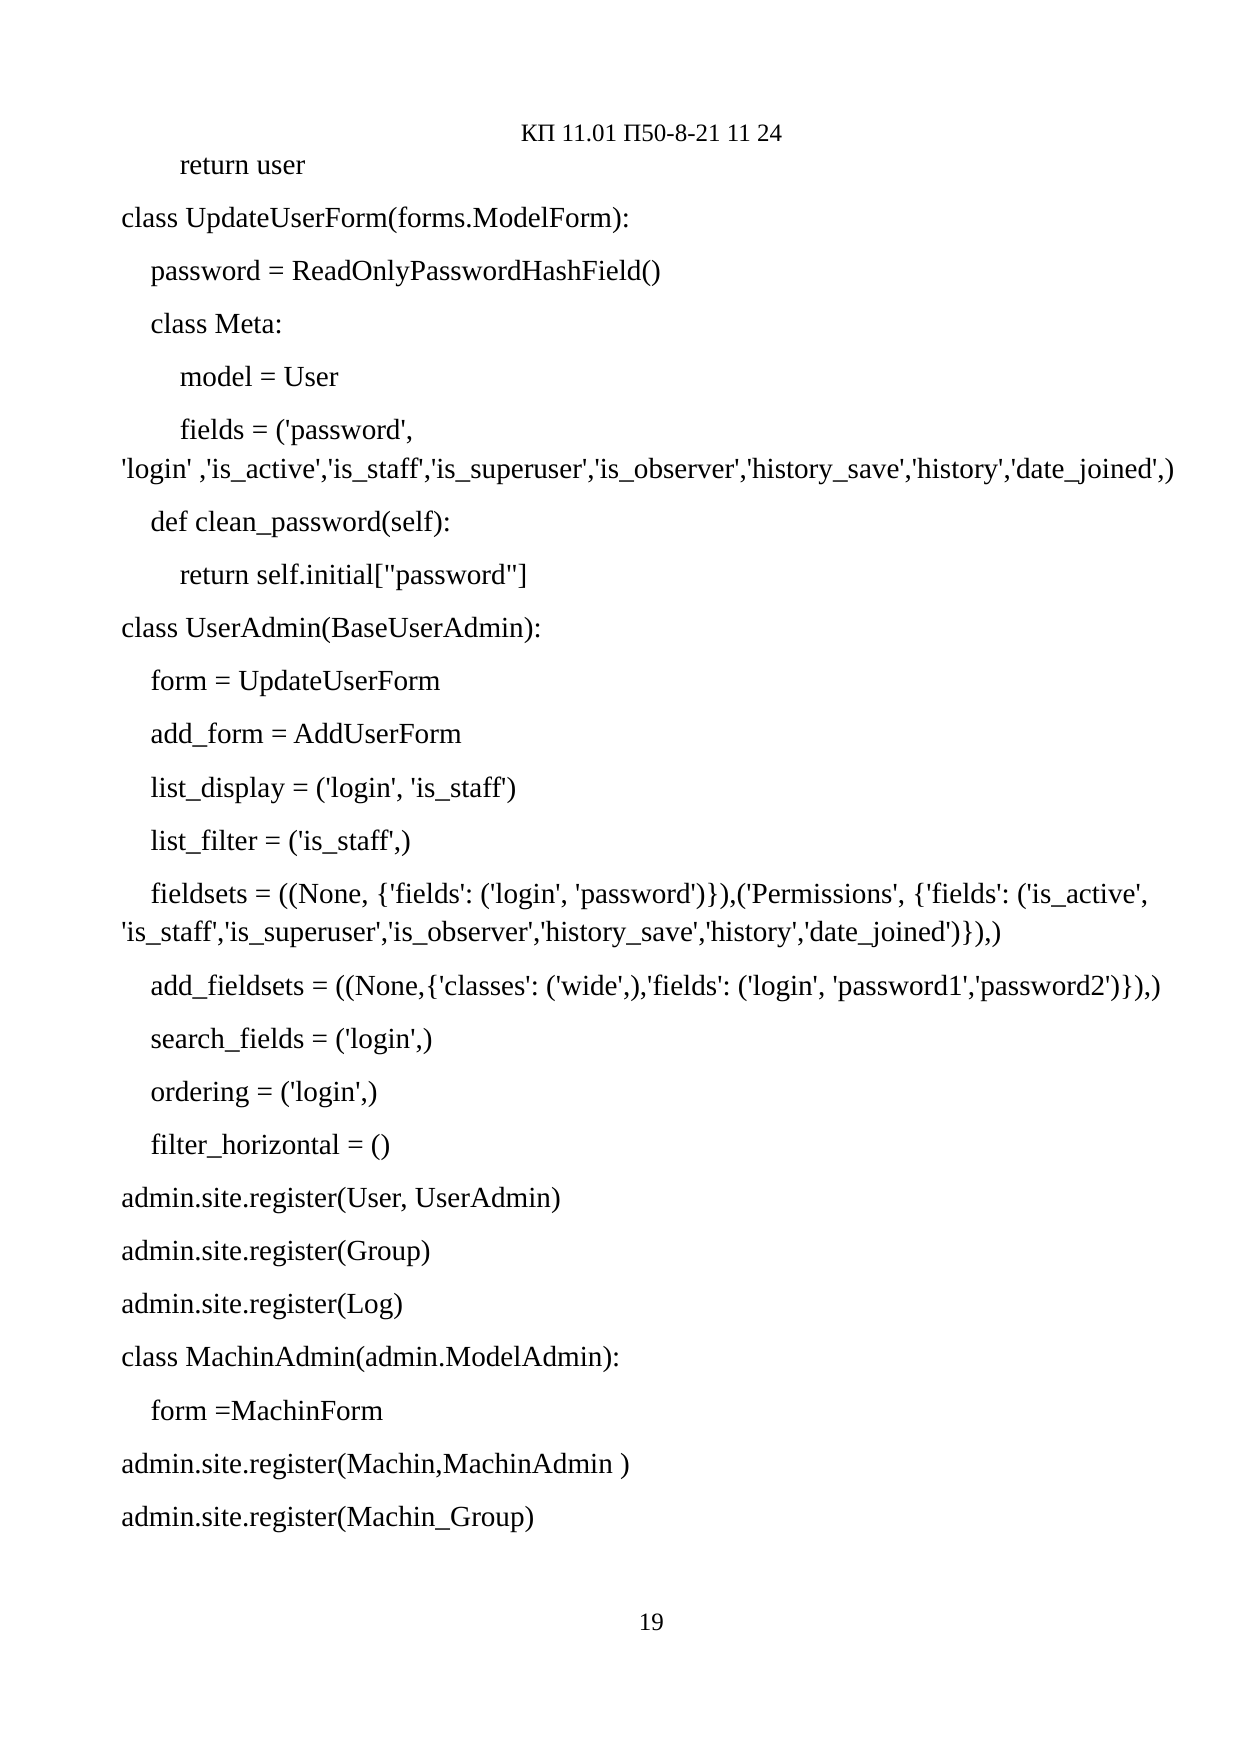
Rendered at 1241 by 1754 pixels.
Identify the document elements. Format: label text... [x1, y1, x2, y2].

text class MachinAdmin(admin.ModelAdmin): [121, 1339, 1181, 1373]
text model = User [121, 359, 1181, 393]
text admin.site.register(Log) [121, 1286, 1181, 1320]
text class UpdateUserForm(forms.ModelForm): [121, 200, 1181, 233]
text admin.site.register(Machin_Group) [121, 1499, 1181, 1532]
text def clean_password(self): [121, 504, 1181, 538]
text admin.site.register(User, UserAdmin) [121, 1180, 1181, 1214]
text admin.site.register(Group) [121, 1233, 1181, 1267]
text search_fields = ('login',) [121, 1021, 1181, 1054]
text form =MachinForm [121, 1393, 1181, 1426]
text return user [121, 147, 1181, 180]
text add_fieldsets = ((None,{'classes': ('wide',),'fields': ('login', 'password1','password2')}),) [121, 968, 1181, 1001]
text filter_horizontal = () [121, 1127, 1181, 1161]
text class Meta: [121, 306, 1181, 340]
text return self.initial["password"] [121, 557, 1181, 591]
text list_display = ('login', 'is_staff') [121, 770, 1181, 803]
text class UserAdmin(BaseUserAdmin): [121, 610, 1181, 644]
text form = UpdateUserForm [121, 663, 1181, 697]
text admin.site.register(Machin,MachinAdmin ) [121, 1446, 1181, 1479]
text list_filter = ('is_staff',) [121, 823, 1181, 856]
text fieldsets = ((None, {'fields': ('login', 'password')}),('Permissions', {'fields': ('is_active', 'is_staff','is_superuser','is_observer','history_save','history','date_joined')}),) [121, 876, 1181, 948]
text fields = ('password', 'login' ,'is_active','is_staff','is_superuser','is_observer','history_save','history','date_joined',) [121, 412, 1181, 484]
text add_form = AddUserForm [121, 717, 1181, 750]
text password = ReadOnlyPasswordHashField() [121, 253, 1181, 287]
text ordering = ('login',) [121, 1074, 1181, 1107]
